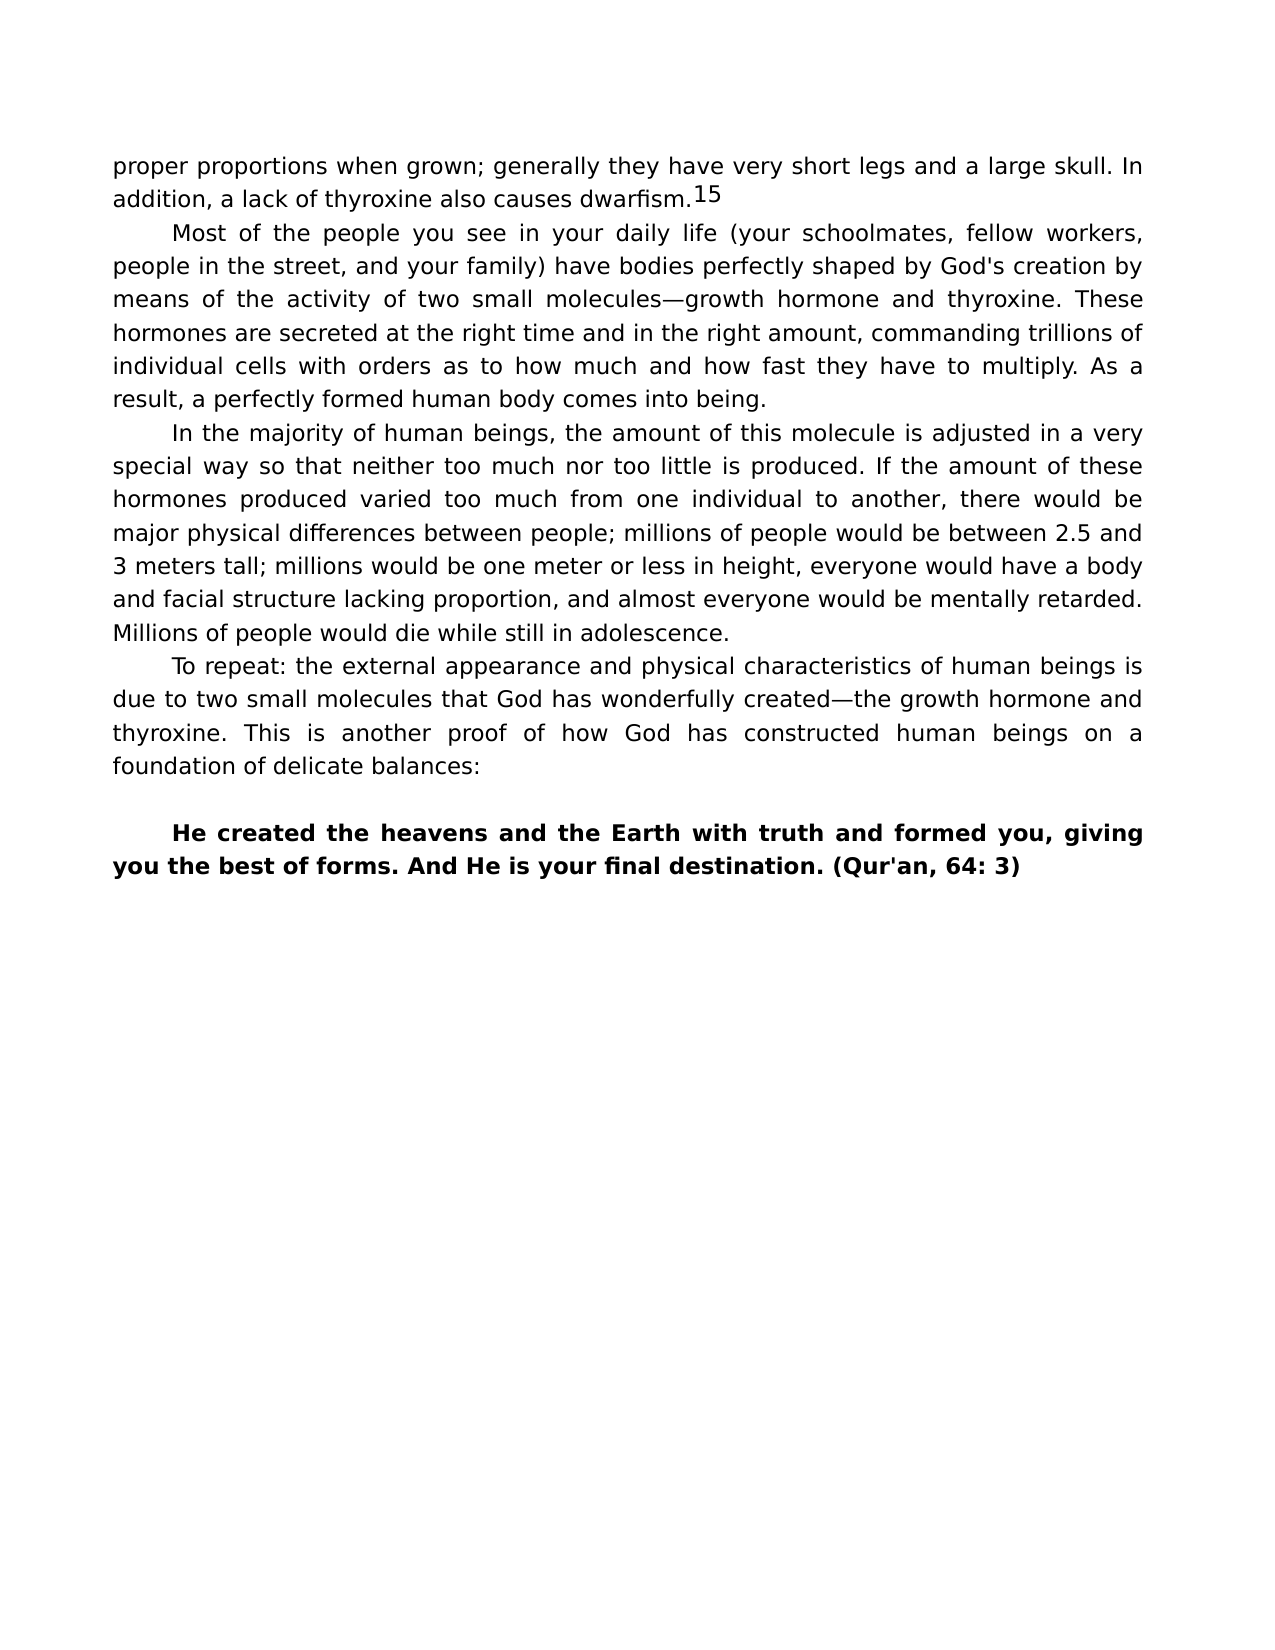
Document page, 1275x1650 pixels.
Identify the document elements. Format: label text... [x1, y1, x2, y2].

text To repeat: the external appearance and physical characteristics of human beings is due to two small molecules that God has wonderfully created—the growth hormone and thyroxine. This is another proof of how God has constructed human beings on a foundation of delicate balances: [112, 648, 1145, 781]
text proper proportions when grown; generally they have very short legs and a large skull. In addition, a lack of thyroxine also causes dwarfism.15 [112, 148, 1145, 214]
text In the majority of human beings, the amount of this molecule is adjusted in a very special way so that neither too much nor too little is produced. If the amount of these hormones produced varied too much from one individual to another, there would be major physical differences between people; millions of people would be between 2.5 and 3 meters tall; millions would be one meter or less in height, everyone would have a body and facial structure lacking proportion, and almost everyone would be mentally retarded. Millions of people would die while still in adolescence. [112, 414, 1145, 648]
text Most of the people you see in your daily life (your schoolmates, fellow workers, people in the street, and your family) have bodies perfectly shaped by God's creation by means of the activity of two small molecules—growth hormone and thyroxine. These hormones are secreted at the right time and in the right amount, commanding trillions of individual cells with orders as to how much and how fast they have to multiply. As a result, a perfectly formed human body comes into being. [112, 214, 1145, 414]
text He created the heavens and the Earth with truth and formed you, giving you the best of forms. And He is your final destination. (Qur'an, 64: 3) [112, 814, 1145, 881]
